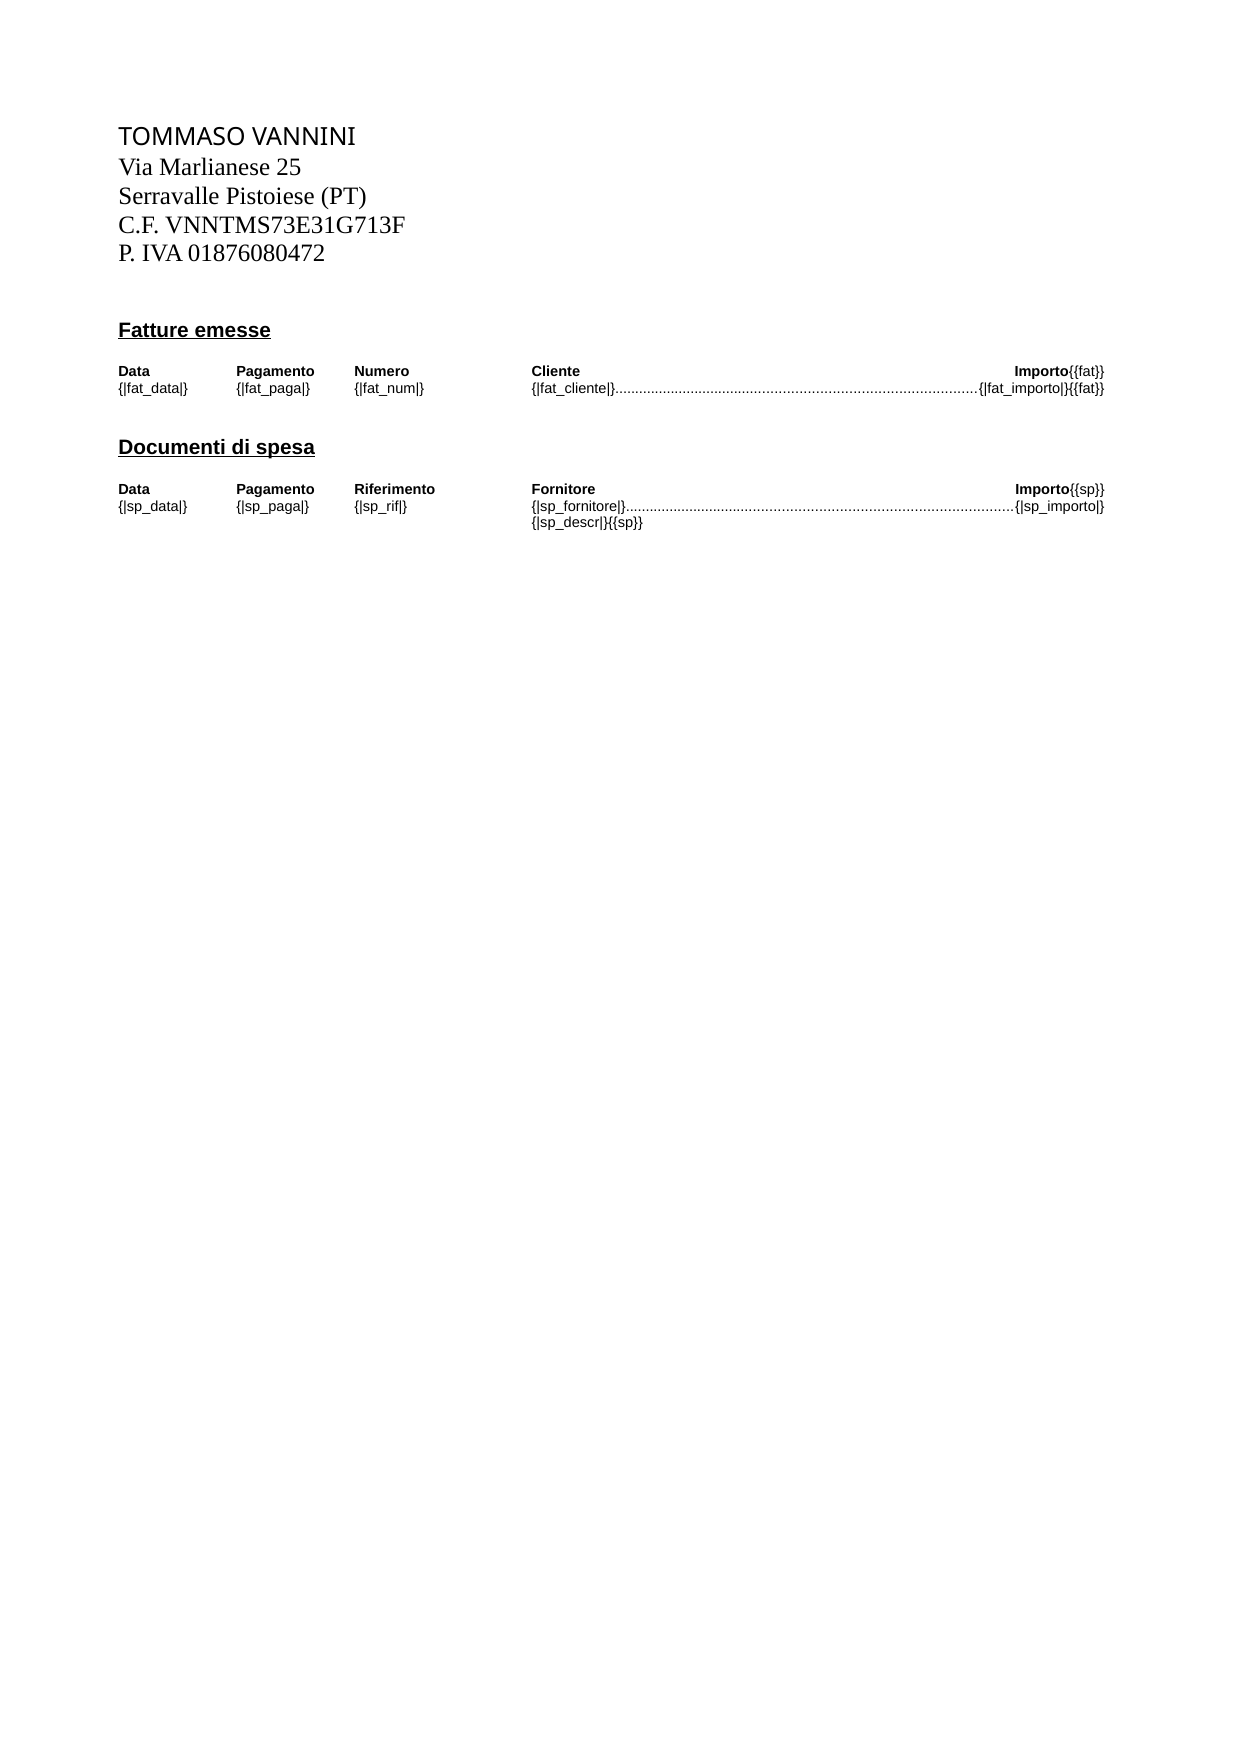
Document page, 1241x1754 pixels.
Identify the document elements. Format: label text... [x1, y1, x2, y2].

text Via Marlianese 25 [118, 152, 1122, 181]
text {|sp_data|} {|sp_paga|} {|sp_rif|} {|sp_fornitore|} {|sp_importo|} [118, 497, 1122, 514]
text {|sp_descr|}{{sp}} [118, 514, 1122, 531]
text Data Pagamento Numero Cliente Importo{{fat}} [118, 363, 1122, 380]
text {|fat_data|} {|fat_paga|} {|fat_num|} {|fat_cliente|} {|fat_importo|}{{fat}} [118, 380, 1122, 397]
text P. IVA 01876080472 [118, 238, 1122, 267]
text Fatture emesse [118, 317, 1122, 341]
text Serravalle Pistoiese (PT) [118, 181, 1122, 210]
text C.F. VNNTMS73E31G713F [118, 210, 1122, 238]
text Data Pagamento Riferimento Fornitore Importo{{sp}} [118, 480, 1122, 497]
text TOMMASO VANNINI [118, 118, 1122, 152]
text Documenti di spesa [118, 435, 1122, 459]
